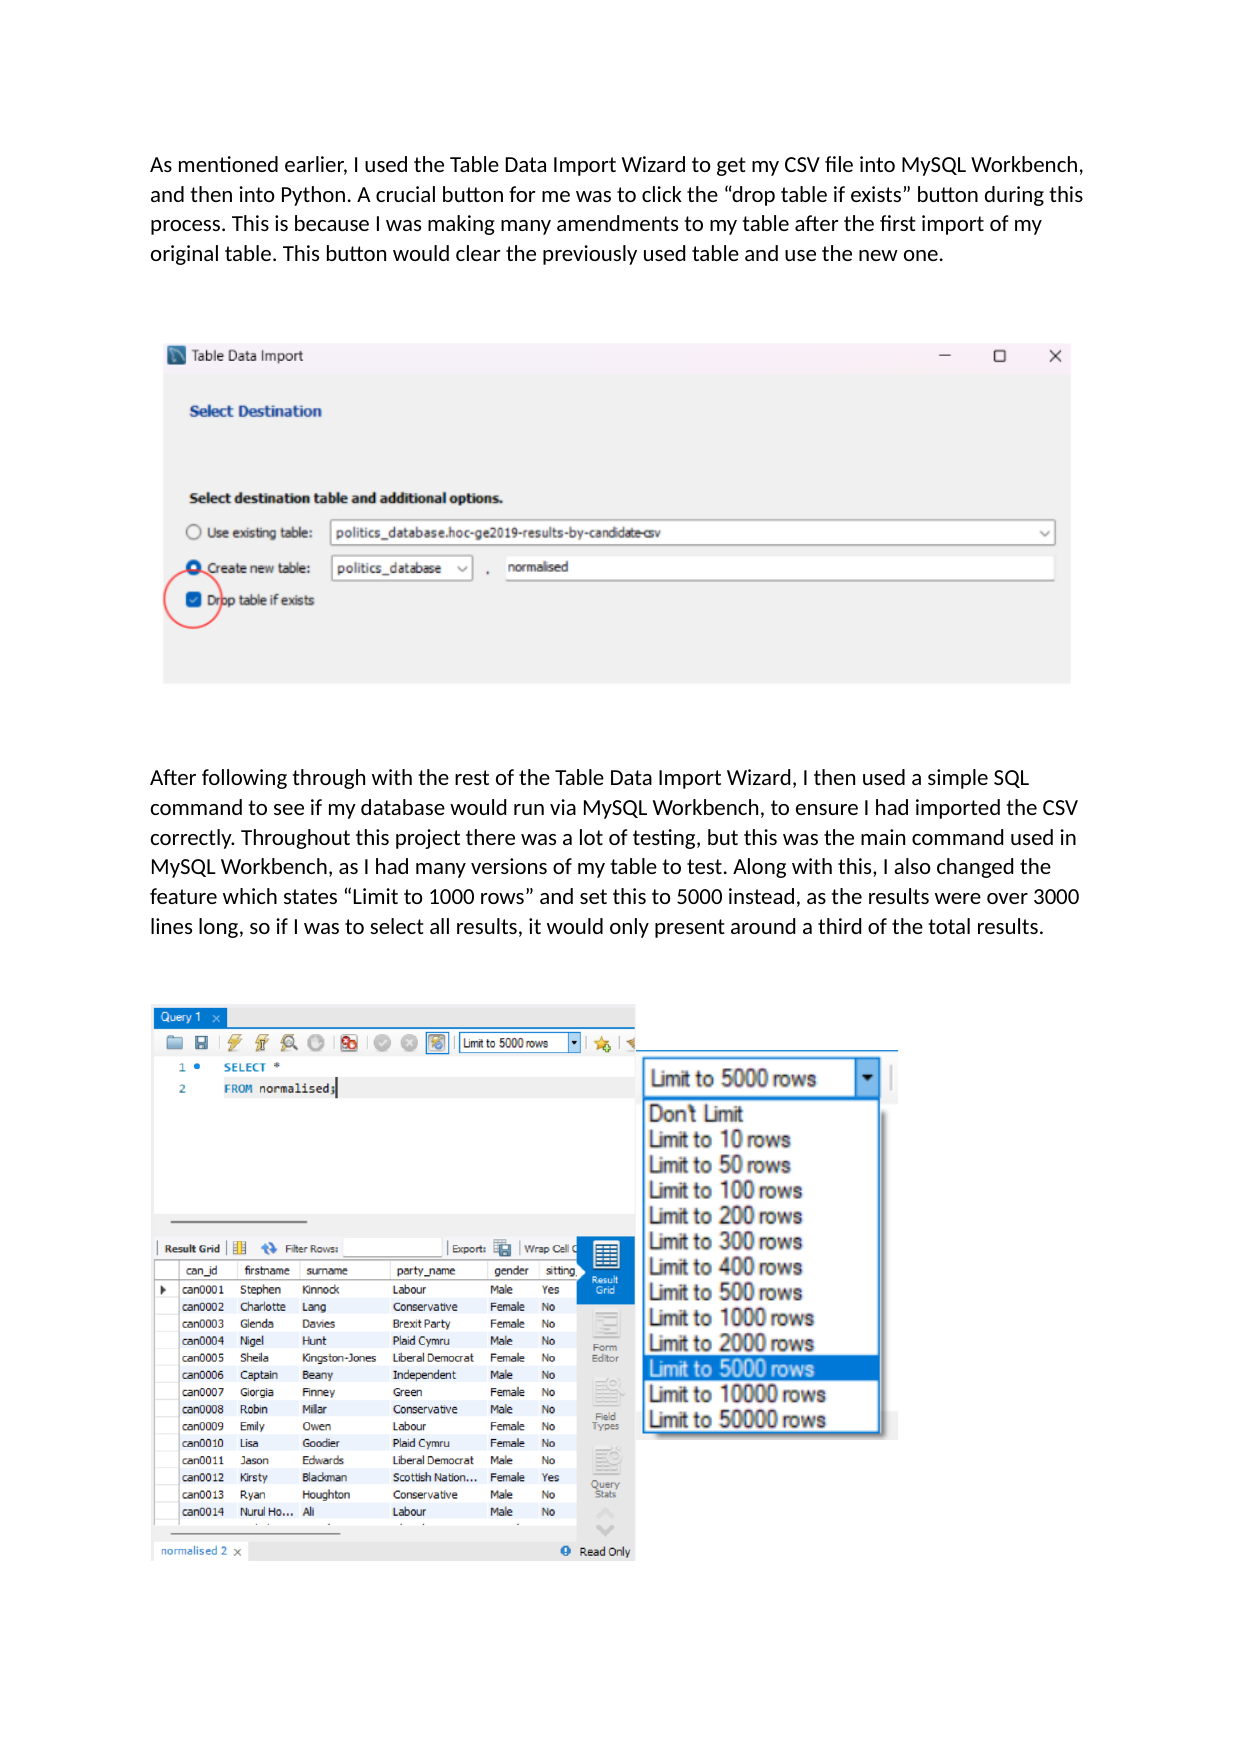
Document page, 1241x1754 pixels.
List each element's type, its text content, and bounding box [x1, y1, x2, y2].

text After following through with the rest of the Table Data Import Wizard, I then used a simple SQL command to see if my database would run via MySQL Workbench, to ensure I had imported the CSV correctly. Throughout this project there was a lot of testing, but this was the main command used in MySQL Workbench, as I had many versions of my table to test. Along with this, I also changed the feature which states “Limit to 1000 rows” and set this to 5000 instead, as the results were over 3000 lines long, so if I was to select all results, it would only present around a third of the total results. [150, 763, 1090, 940]
text As mentioned earlier, I used the Table Data Import Wizard to get my CSV file into MySQL Workbench, and then into Python. A crucial button for me was to click the “drop table if exists” button during this process. This is because I was making many amendments to my table after the first import of my original table. This button would clear the previously used table and use the new one. [150, 150, 1090, 267]
